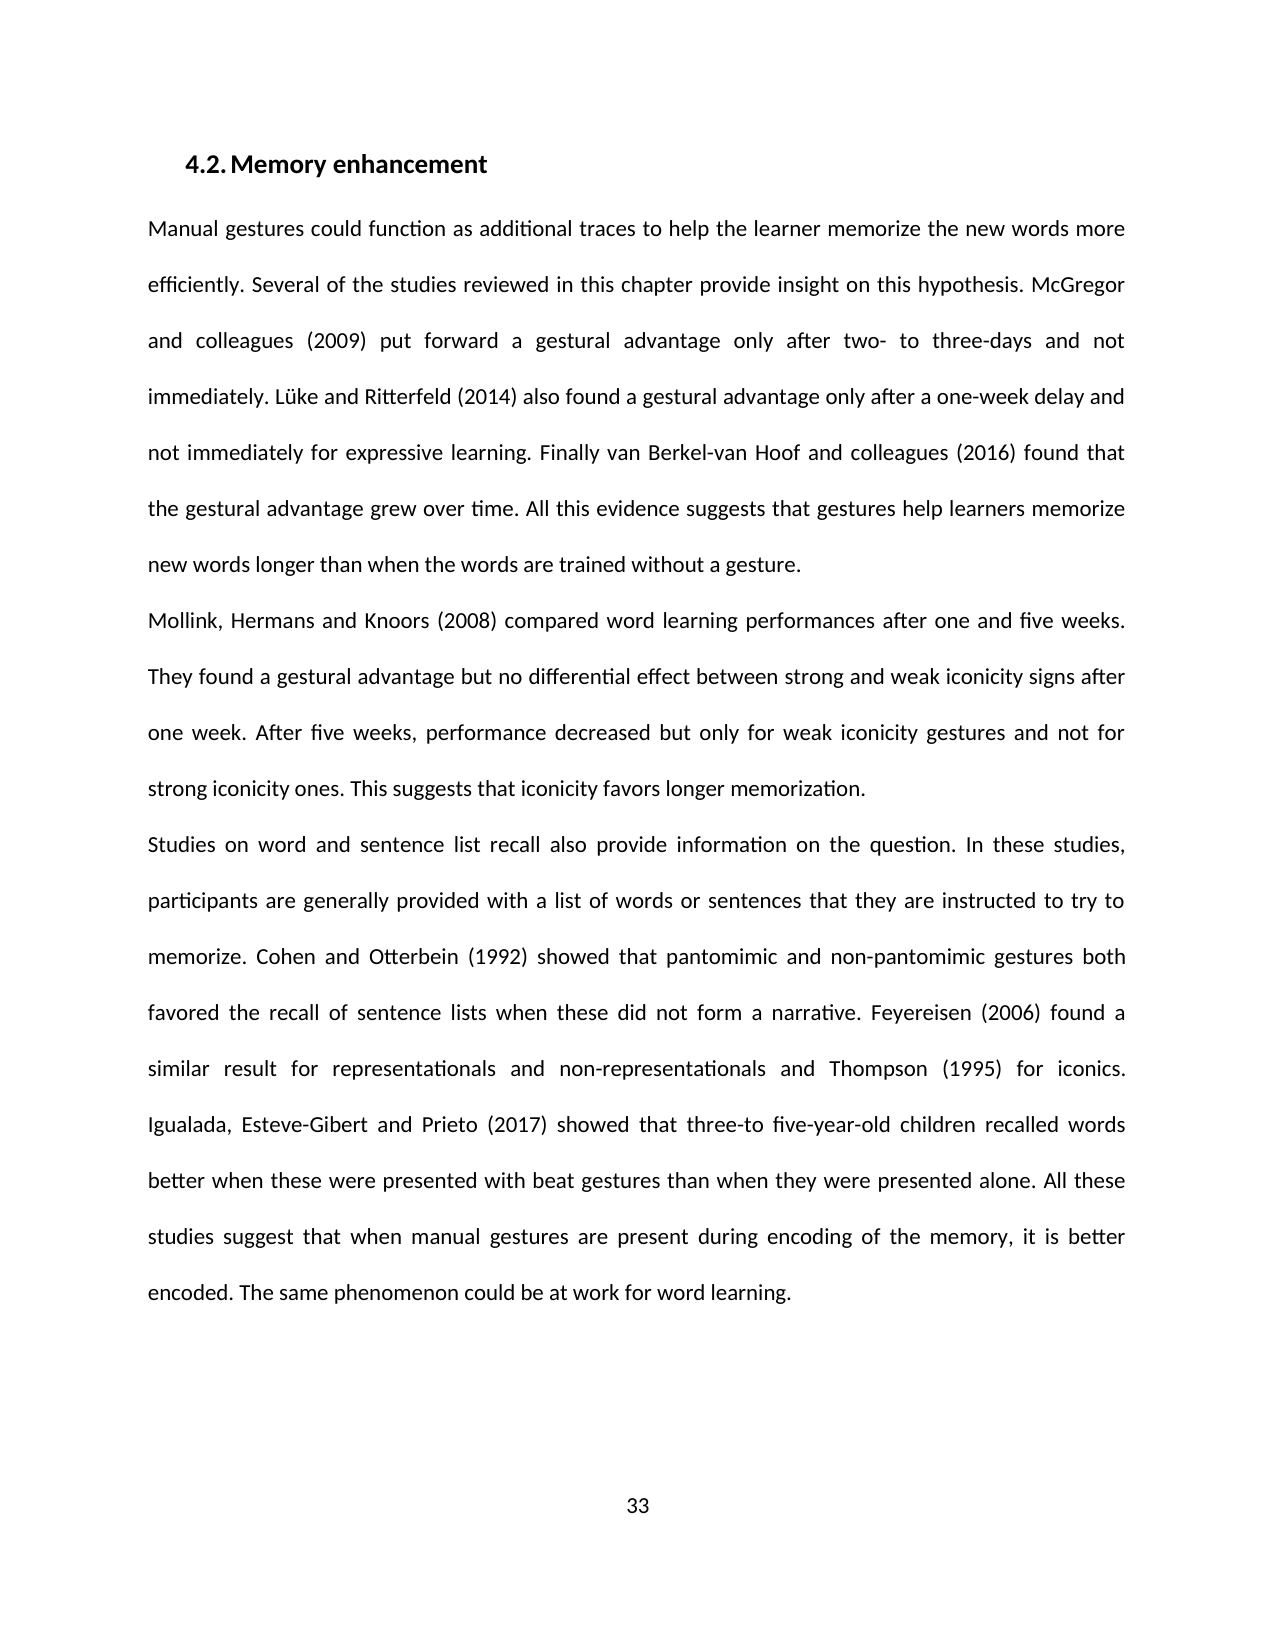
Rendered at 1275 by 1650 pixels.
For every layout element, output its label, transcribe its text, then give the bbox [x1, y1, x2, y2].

text Mollink, Hermans and Knoors (2008) compared word learning performances after one and five weeks. They found a gestural advantage but no differential effect between strong and weak iconicity signs after one week. After five weeks, performance decreased but only for weak iconicity gestures and not for strong iconicity ones. This suggests that iconicity favors longer memorization. [148, 606, 1127, 802]
text Manual gestures could function as additional traces to help the learner memorize the new words more efficiently. Several of the studies reviewed in this chapter provide insight on this hypothesis. McGregor and colleagues (2009) put forward a gestural advantage only after two- to three-days and not immediately. Lüke and Ritterfeld (2014) also found a gestural advantage only after a one-week delay and not immediately for expressive learning. Finally van Berkel-van Hoof and colleagues (2016) found that the gestural advantage grew over time. All this evidence suggests that gestures help learners memorize new words longer than when the words are trained without a gesture. [148, 214, 1127, 578]
text Studies on word and sentence list recall also provide information on the question. In these studies, participants are generally provided with a list of words or sentences that they are instructed to try to memorize. Cohen and Otterbein (1992) showed that pantomimic and non-pantomimic gestures both favored the recall of sentence lists when these did not form a narrative. Feyereisen (2006) found a similar result for representationals and non-representationals and Thompson (1995) for iconics. Igualada, Esteve-Gibert and Prieto (2017) showed that three-to five-year-old children recalled words better when these were presented with beat gestures than when they were presented alone. All these studies suggest that when manual gestures are present during encoding of the memory, it is better encoded. The same phenomenon could be at work for word learning. [148, 830, 1127, 1306]
subtitle Memory enhancement [185, 148, 1127, 181]
